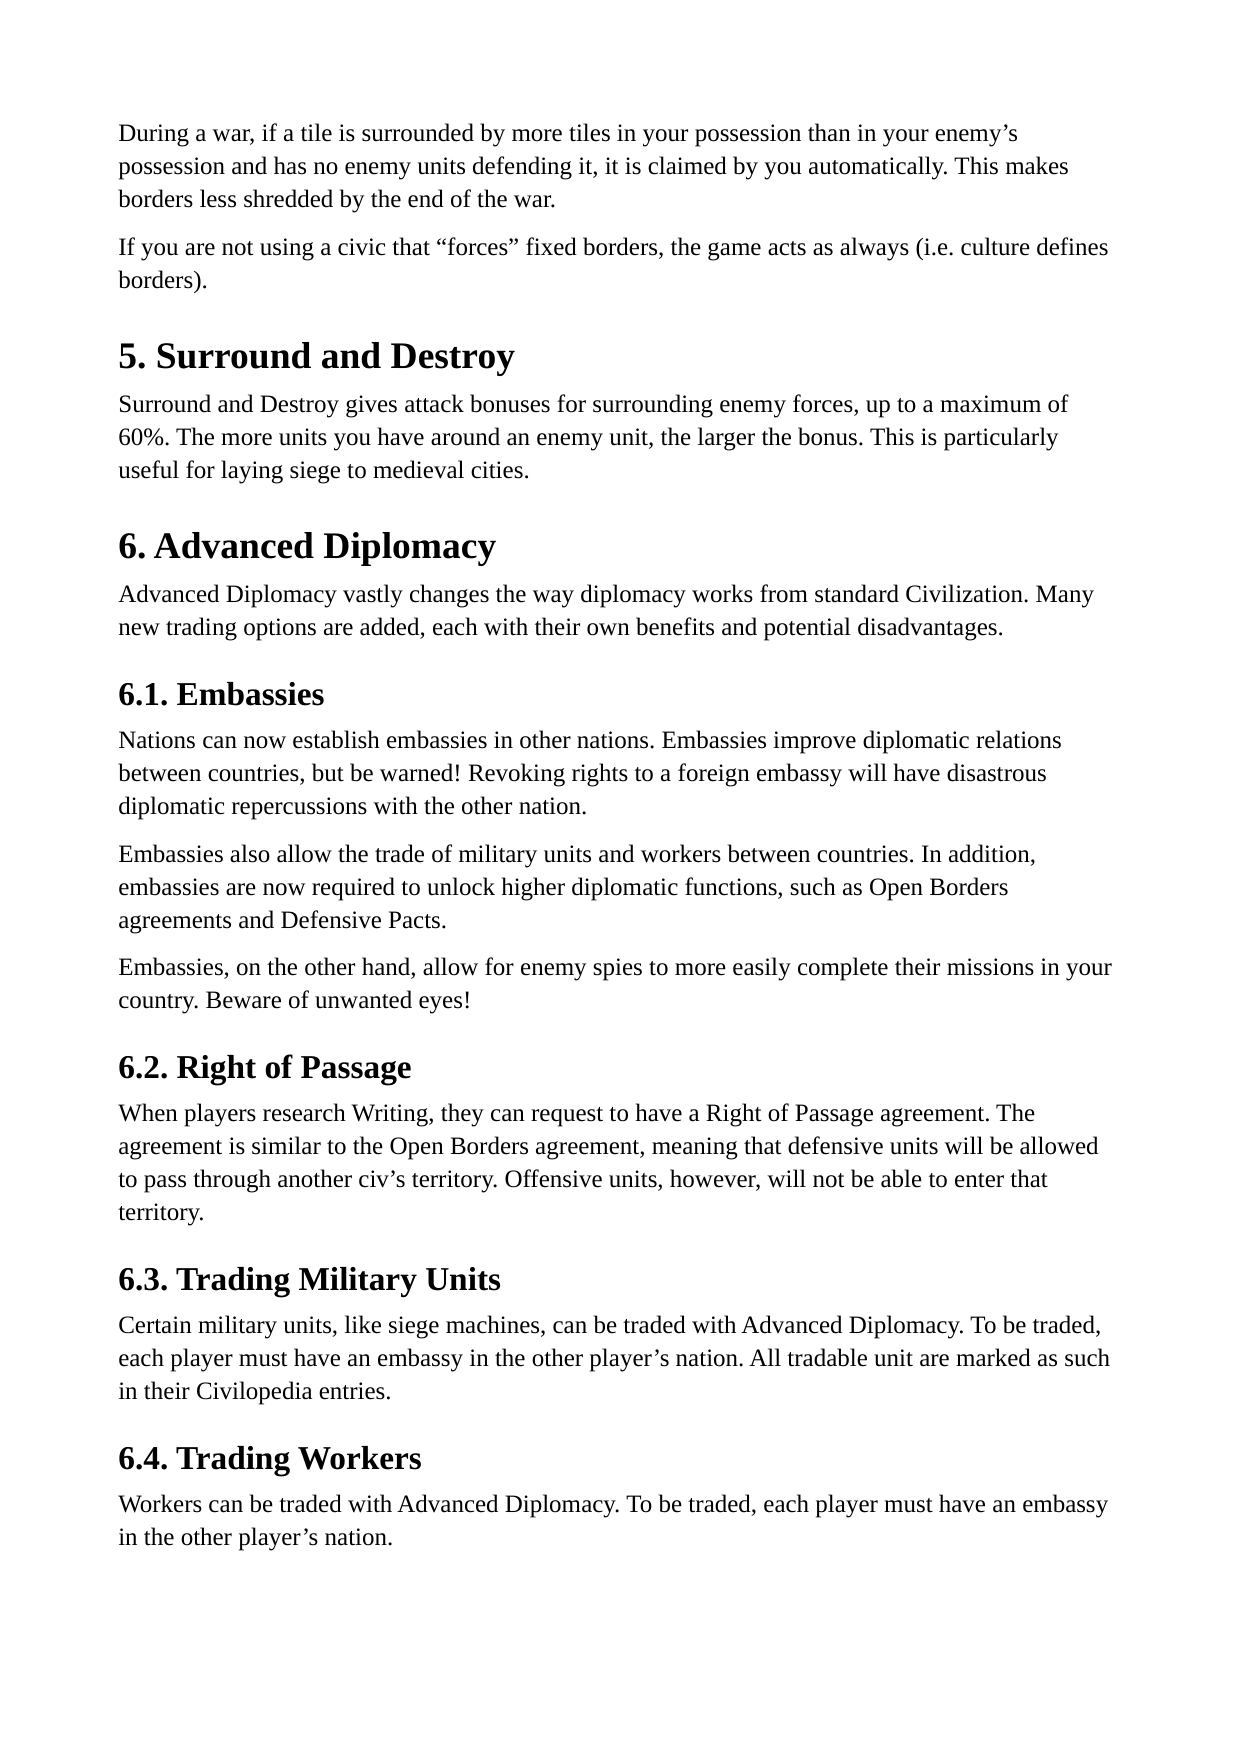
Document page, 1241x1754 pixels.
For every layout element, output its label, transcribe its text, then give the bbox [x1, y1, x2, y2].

text When players research Writing, they can request to have a Right of Passage agreement. The agreement is similar to the Open Borders agreement, meaning that defensive units will be allowed to pass through another civ’s territory. Offensive units, however, will not be able to enter that territory. [118, 1098, 1122, 1226]
subtitle 6. Advanced Diplomacy [118, 523, 1122, 566]
subtitle 6.1. Embassies [118, 674, 1122, 712]
text Nations can now establish embassies in other nations. Embassies improve diplomatic relations between countries, but be warned! Revoking rights to a foreign embassy will have disastrous diplomatic repercussions with the other nation. [118, 725, 1122, 820]
text Workers can be traded with Advanced Diplomacy. To be traded, each player must have an embassy in the other player’s nation. [118, 1489, 1122, 1551]
text Embassies also allow the trade of military units and workers between countries. In addition, embassies are now required to unlock higher diplomatic functions, such as Open Borders agreements and Defensive Pacts. [118, 839, 1122, 933]
subtitle 6.4. Trading Workers [118, 1439, 1122, 1477]
subtitle 5. Surround and Destroy [118, 333, 1122, 376]
subtitle 6.3. Trading Military Units [118, 1259, 1122, 1298]
text Surround and Destroy gives attack bonuses for surrounding enemy forces, up to a maximum of 60%. The more units you have around an enemy unit, the larger the bonus. This is particularly useful for laying siege to medieval cities. [118, 389, 1122, 484]
text Embassies, on the other hand, allow for enemy spies to more easily complete their missions in your country. Beware of unwanted eyes! [118, 952, 1122, 1014]
subtitle 6.2. Right of Passage [118, 1047, 1122, 1086]
text If you are not using a civic that “forces” fixed borders, the game acts as always (i.e. culture defines borders). [118, 232, 1122, 293]
text Certain military units, like siege machines, can be traded with Advanced Diplomacy. To be traded, each player must have an embassy in the other player’s nation. All tradable unit are marked as such in their Civilopedia entries. [118, 1310, 1122, 1405]
text Advanced Diplomacy vastly changes the way diplomacy works from standard Civilization. Many new trading options are added, each with their own benefits and potential disadvantages. [118, 579, 1122, 641]
text During a war, if a tile is surrounded by more tiles in your possession than in your enemy’s possession and has no enemy units defending it, it is claimed by you automatically. This makes borders less shredded by the end of the war. [118, 118, 1122, 213]
